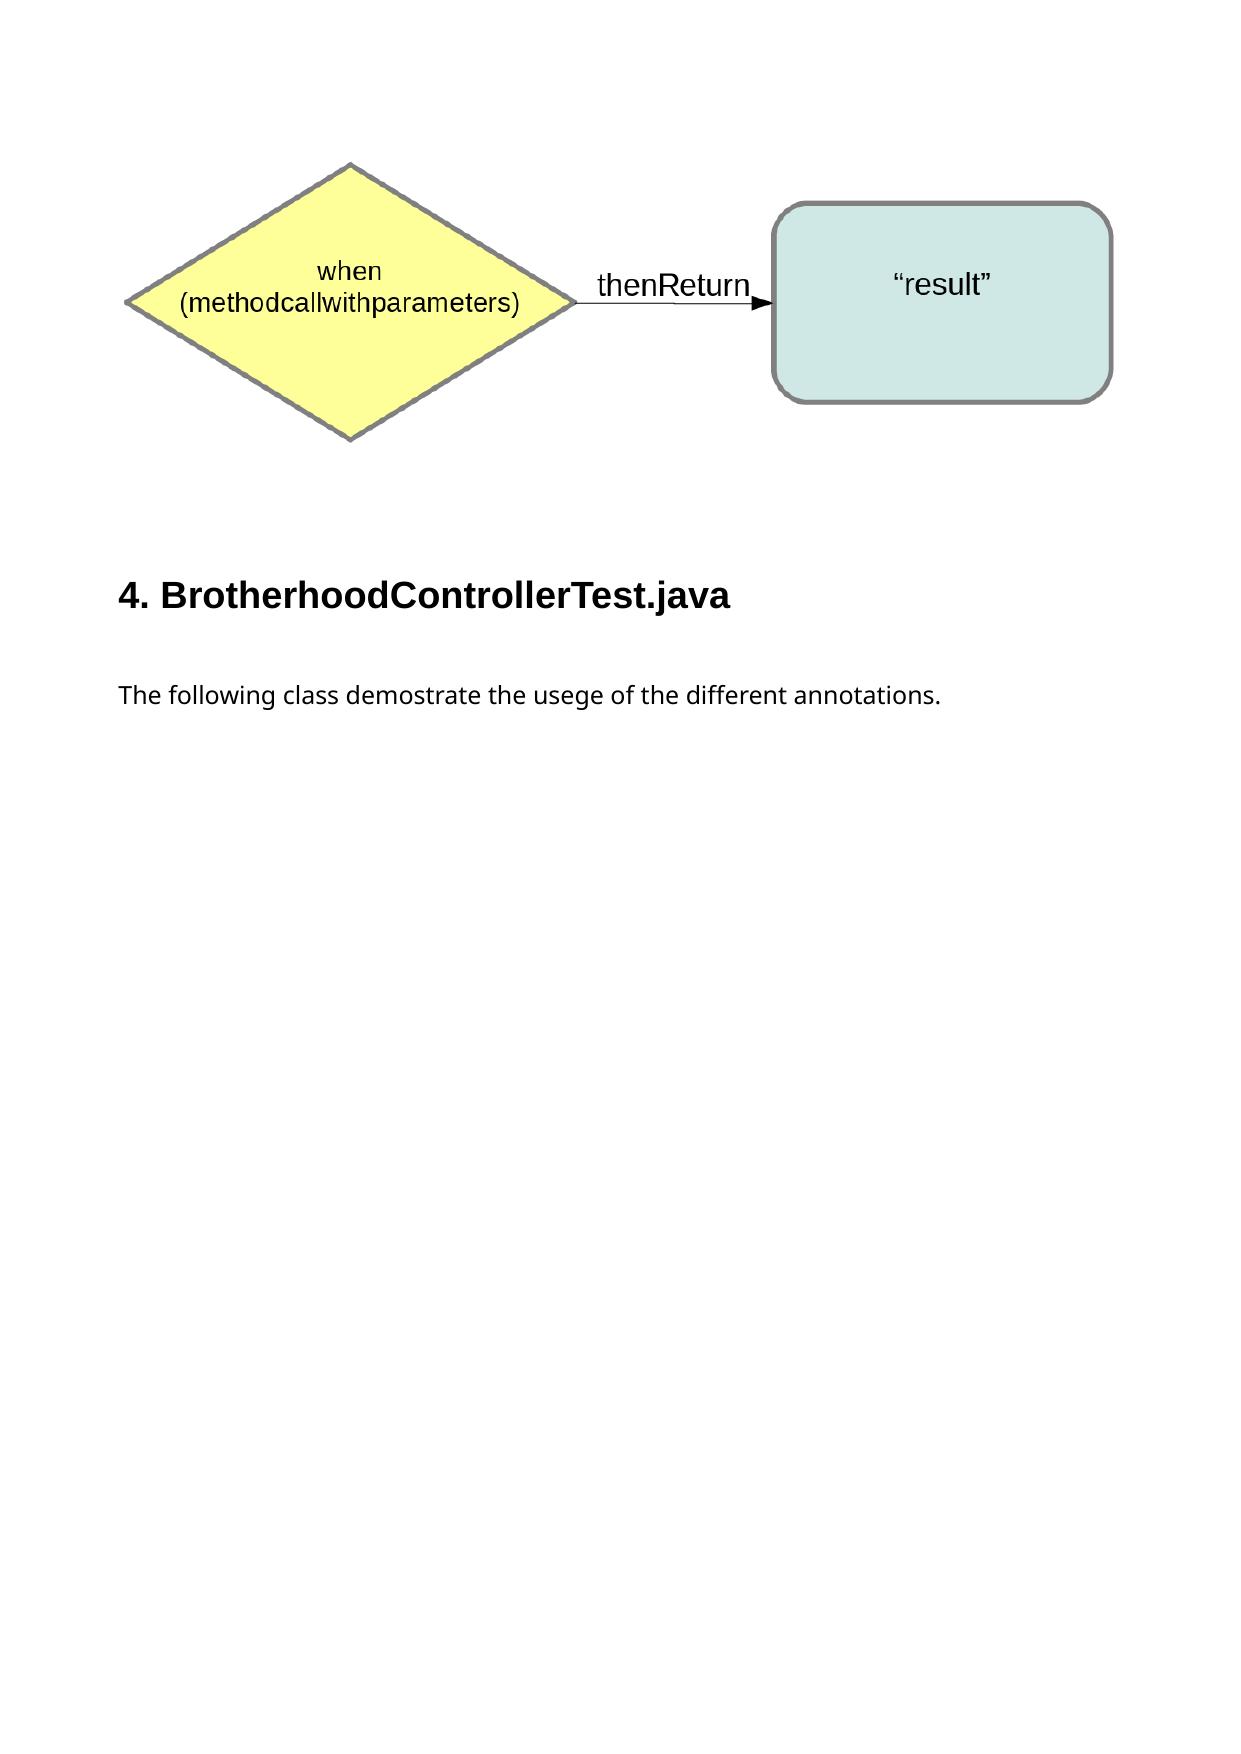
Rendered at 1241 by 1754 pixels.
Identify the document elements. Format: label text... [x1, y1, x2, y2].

text The following class demostrate the usege of the different annotations. [118, 678, 1122, 712]
picture [118, 135, 1123, 444]
subtitle 4. BrotherhoodControllerTest.java [118, 572, 1122, 616]
